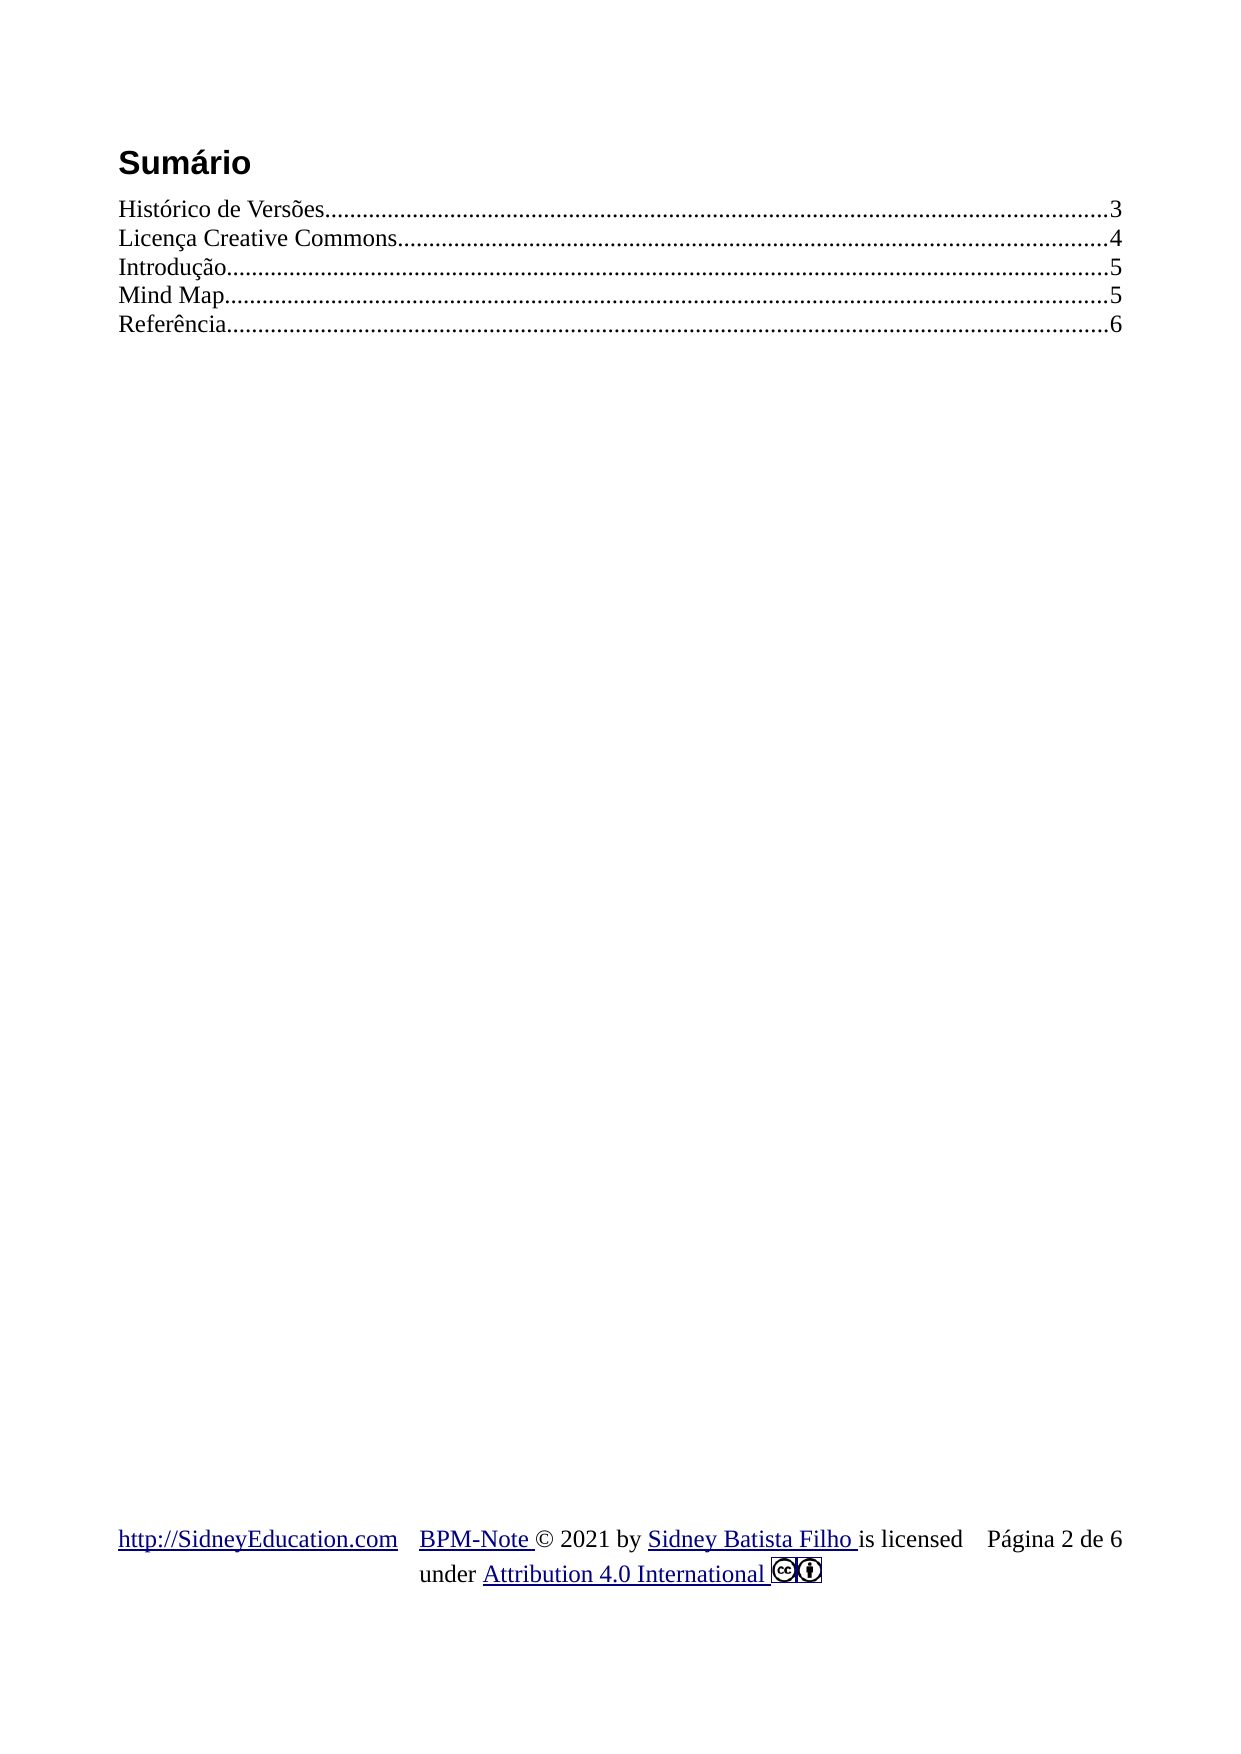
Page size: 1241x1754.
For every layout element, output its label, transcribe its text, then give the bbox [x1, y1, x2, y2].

text Mind Map 5 [118, 280, 1122, 309]
text Histórico de Versões 3 [118, 194, 1122, 223]
text Licença Creative Commons 4 [118, 223, 1122, 252]
text Referência 6 [118, 309, 1122, 338]
subtitle Sumário [118, 143, 1122, 182]
picture [798, 1558, 821, 1582]
picture [772, 1558, 795, 1582]
text Introdução 5 [118, 252, 1122, 280]
